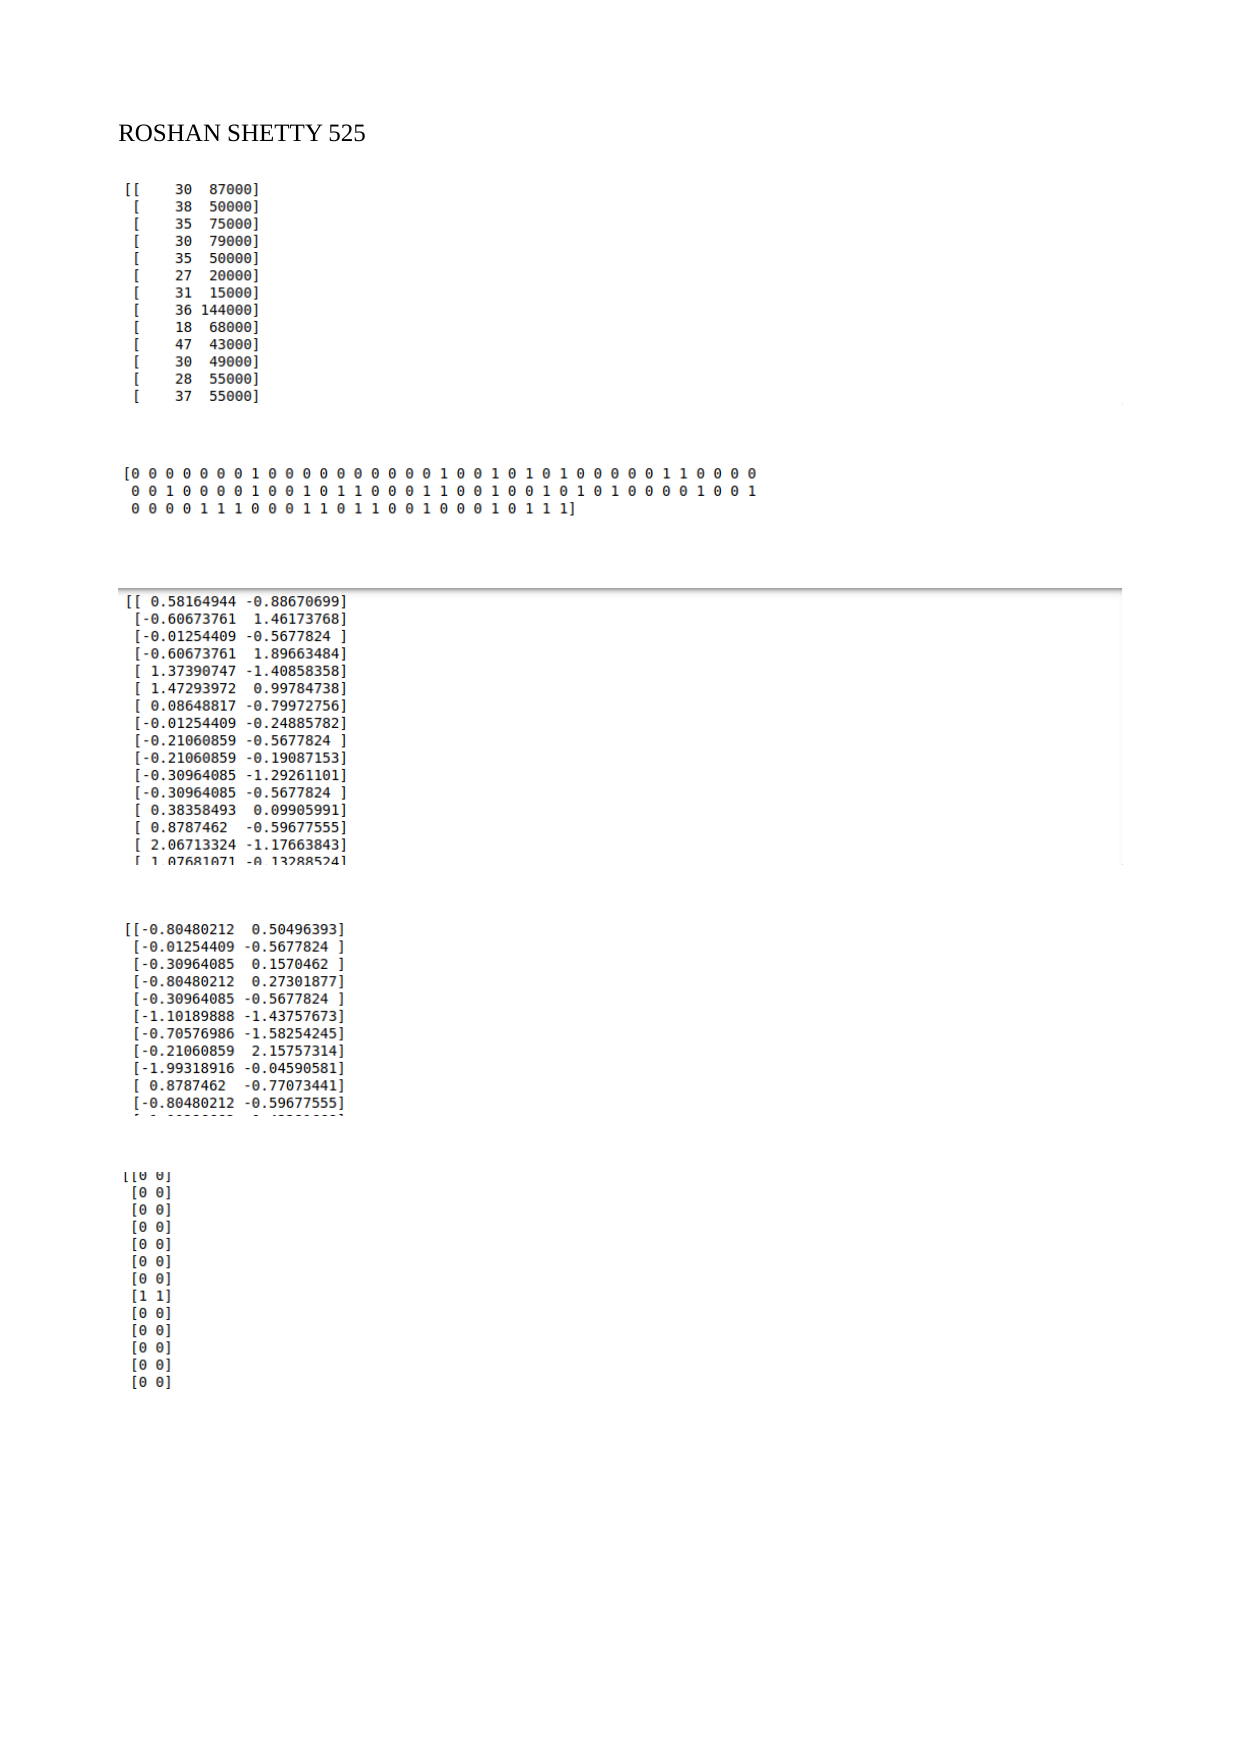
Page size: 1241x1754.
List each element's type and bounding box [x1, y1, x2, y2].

picture [118, 588, 1123, 865]
picture [118, 1172, 1123, 1390]
picture [118, 462, 1123, 532]
picture [118, 176, 1123, 405]
picture [118, 922, 1123, 1116]
